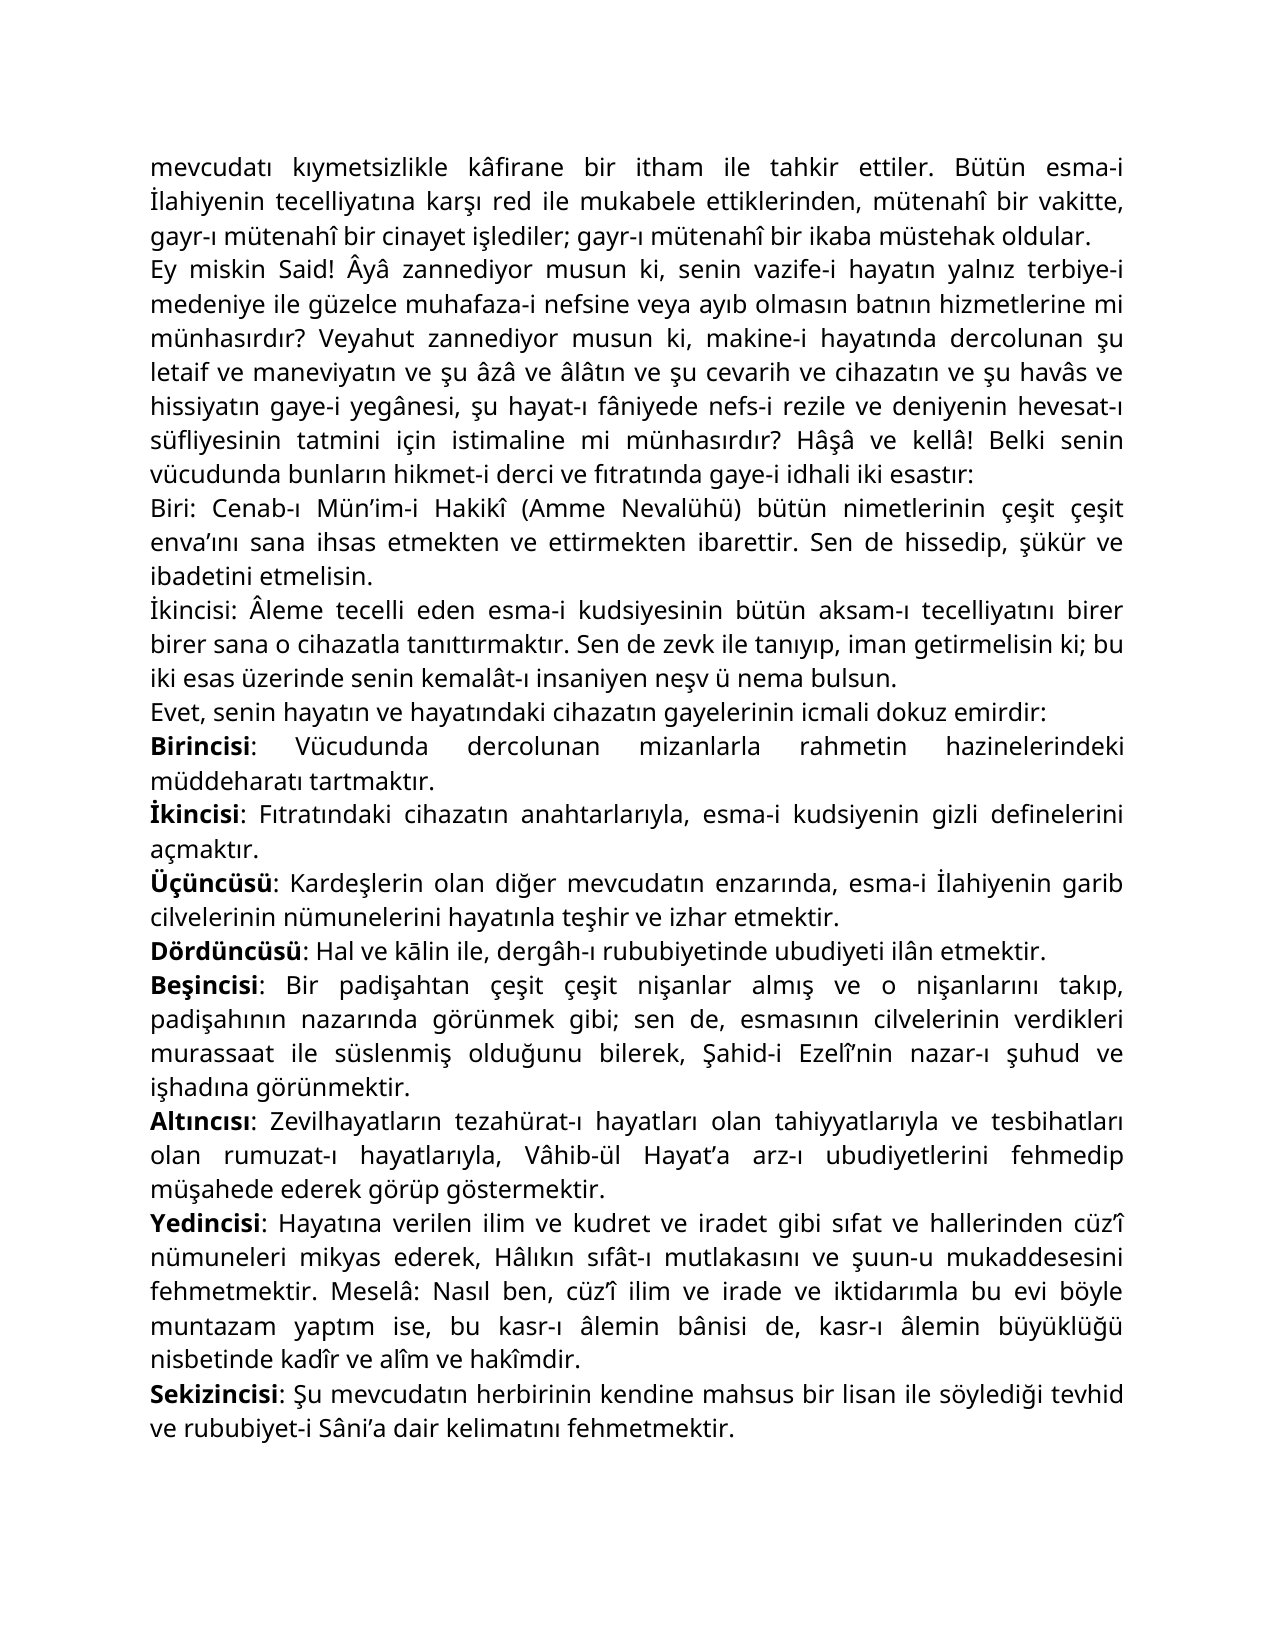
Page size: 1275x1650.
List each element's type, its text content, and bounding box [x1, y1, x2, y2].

text mevcudatı kıymetsizlikle kâfirane bir itham ile tahkir ettiler. Bütün esma-i İlahiyenin tecelliyatına karşı red ile mukabele ettiklerinden, mütenahî bir vakitte, gayr-ı mütenahî bir cinayet işlediler; gayr-ı mütenahî bir ikaba müstehak oldular. [150, 150, 1125, 252]
text Biri: Cenab-ı Mün’im-i Hakikî (Amme Nevalühü) bütün nimetlerinin çeşit çeşit enva’ını sana ihsas etmekten ve ettirmekten ibarettir. Sen de hissedip, şükür ve ibadetini etmelisin. [150, 491, 1125, 593]
text İkincisi: Fıtratındaki cihazatın anahtarlarıyla, esma-i kudsiyenin gizli definelerini açmaktır. [150, 797, 1125, 865]
text Altıncısı: Zevilhayatların tezahürat-ı hayatları olan tahiyyatlarıyla ve tesbihatları olan rumuzat-ı hayatlarıyla, Vâhib-ül Hayat’a arz-ı ubudiyetlerini fehmedip müşahede ederek görüp göstermektir. [150, 1104, 1125, 1206]
text Yedincisi: Hayatına verilen ilim ve kudret ve iradet gibi sıfat ve hallerinden cüz’î nümuneleri mikyas ederek, Hâlıkın sıfât-ı mutlakasını ve şuun-u mukaddesesini fehmetmektir. Meselâ: Nasıl ben, cüz’î ilim ve irade ve iktidarımla bu evi böyle muntazam yaptım ise, bu kasr-ı âlemin bânisi de, kasr-ı âlemin büyüklüğü nisbetinde kadîr ve alîm ve hakîmdir. [150, 1206, 1125, 1376]
text Ey miskin Said! Âyâ zannediyor musun ki, senin vazife-i hayatın yalnız terbiye-i medeniye ile güzelce muhafaza-i nefsine veya ayıb olmasın batnın hizmetlerine mi münhasırdır? Veyahut zannediyor musun ki, makine-i hayatında dercolunan şu letaif ve maneviyatın ve şu âzâ ve âlâtın ve şu cevarih ve cihazatın ve şu havâs ve hissiyatın gaye-i yegânesi, şu hayat-ı fâniyede nefs-i rezile ve deniyenin hevesat-ı süfliyesinin tatmini için istimaline mi münhasırdır? Hâşâ ve kellâ! Belki senin vücudunda bunların hikmet-i derci ve fıtratında gaye-i idhali iki esastır: [150, 252, 1125, 491]
text Birincisi: Vücudunda dercolunan mizanlarla rahmetin hazinelerindeki müddeharatı tartmaktır. [150, 729, 1125, 797]
text İkincisi: Âleme tecelli eden esma-i kudsiyesinin bütün aksam-ı tecelliyatını birer birer sana o cihazatla tanıttırmaktır. Sen de zevk ile tanıyıp, iman getirmelisin ki; bu iki esas üzerinde senin kemalât-ı insaniyen neşv ü nema bulsun. [150, 593, 1125, 695]
text Beşincisi: Bir padişahtan çeşit çeşit nişanlar almış ve o nişanlarını takıp, padişahının nazarında görünmek gibi; sen de, esmasının cilvelerinin verdikleri murassaat ile süslenmiş olduğunu bilerek, Şahid-i Ezelî’nin nazar-ı şuhud ve işhadına görünmektir. [150, 967, 1125, 1104]
text Evet, senin hayatın ve hayatındaki cihazatın gayelerinin icmali dokuz emirdir: [150, 695, 1125, 729]
text Dördüncüsü: Hal ve kālin ile, dergâh-ı rububiyetinde ubudiyeti ilân etmektir. [150, 933, 1125, 967]
text Sekizincisi: Şu mevcudatın herbirinin kendine mahsus bir lisan ile söylediği tevhid ve rububiyet-i Sâni’a dair kelimatını fehmetmektir. [150, 1376, 1125, 1444]
text Üçüncüsü: Kardeşlerin olan diğer mevcudatın enzarında, esma-i İlahiyenin garib cilvelerinin nümunelerini hayatınla teşhir ve izhar etmektir. [150, 865, 1125, 933]
